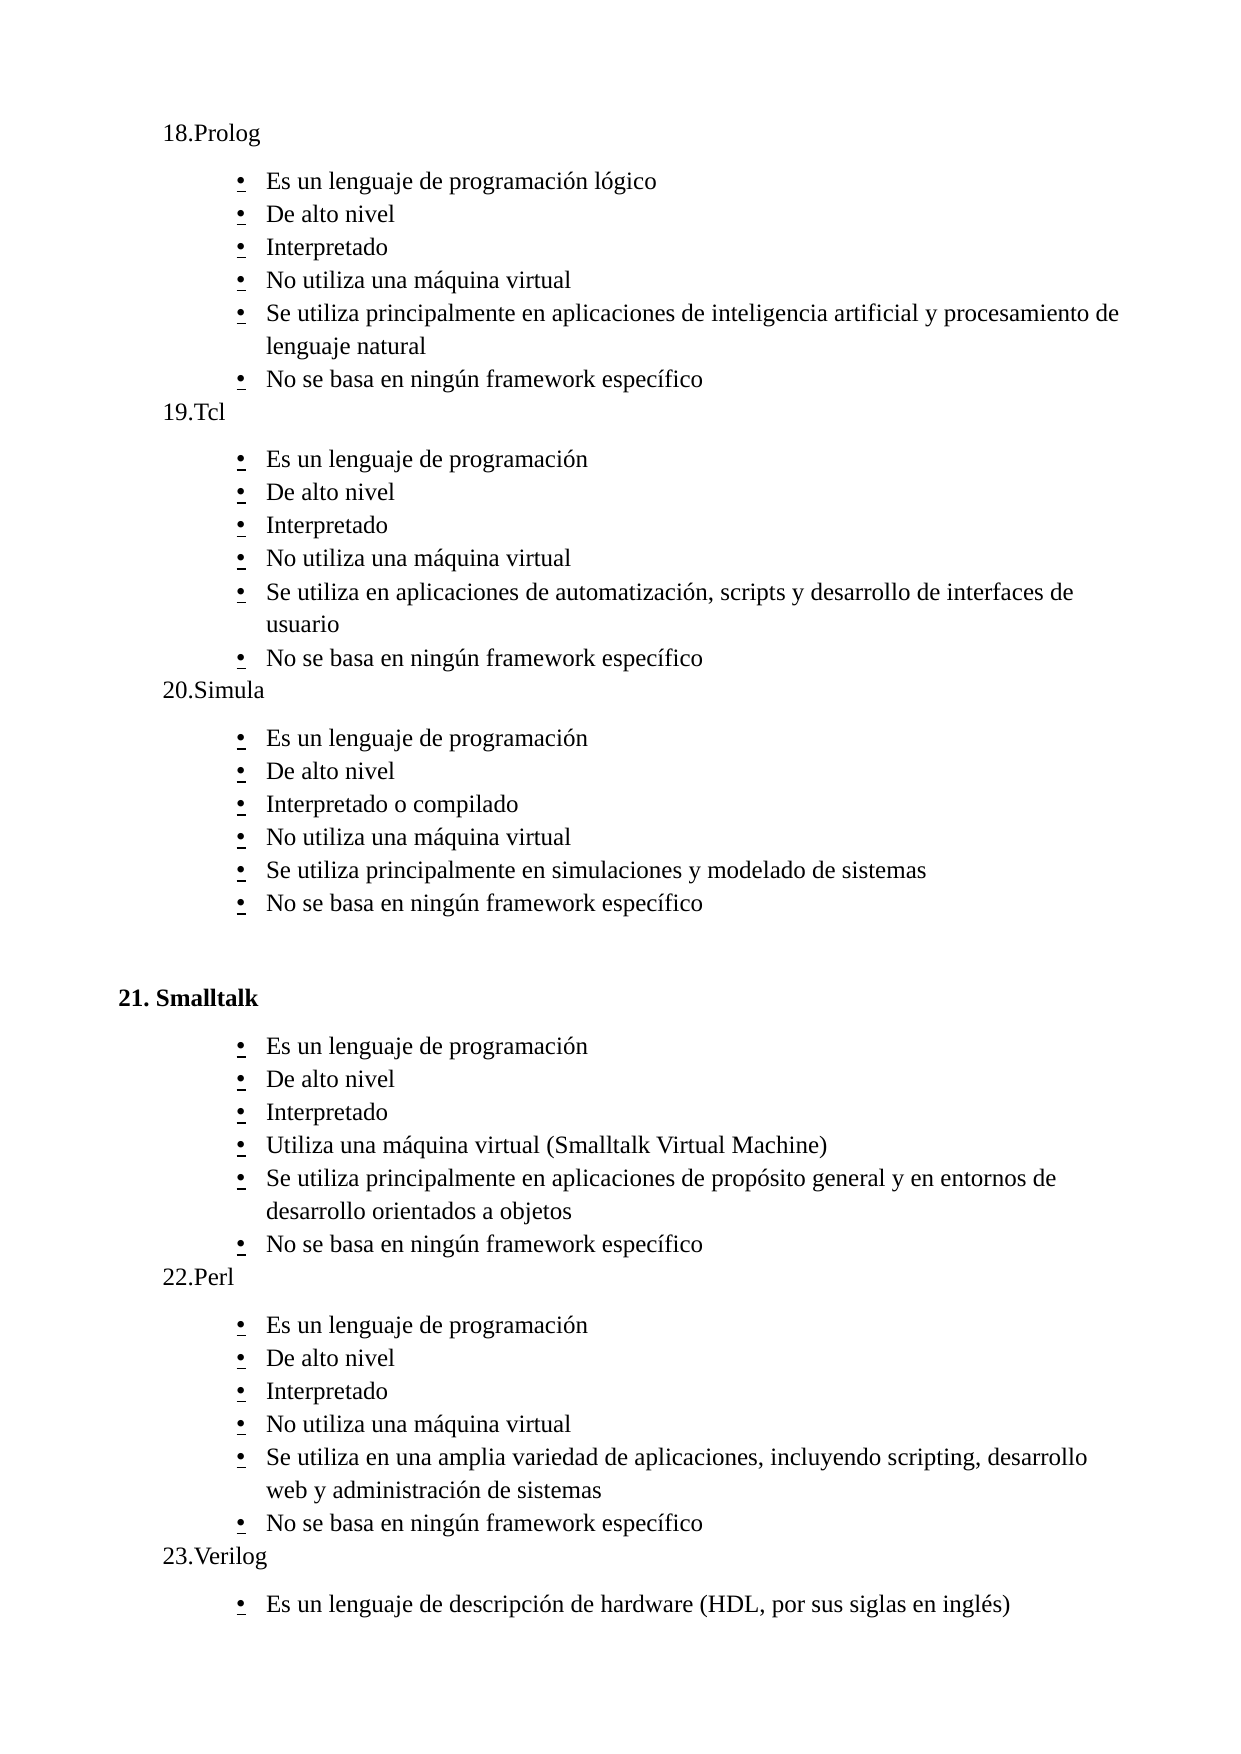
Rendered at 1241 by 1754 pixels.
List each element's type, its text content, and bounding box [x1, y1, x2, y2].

list No utiliza una máquina virtual [236, 543, 1122, 572]
list Se utiliza principalmente en aplicaciones de inteligencia artificial y procesamiento de lenguaje natural [236, 298, 1122, 359]
list De alto nivel [236, 477, 1122, 506]
list No utiliza una máquina virtual [236, 1409, 1122, 1438]
list No se basa en ningún framework específico [236, 364, 1122, 393]
list Es un lenguaje de descripción de hardware (HDL, por sus siglas en inglés) [236, 1589, 1122, 1617]
list No se basa en ningún framework específico [236, 1508, 1122, 1537]
list Interpretado o compilado [236, 789, 1122, 818]
list Interpretado [236, 1097, 1122, 1126]
list De alto nivel [236, 756, 1122, 785]
list Es un lenguaje de programación [236, 444, 1122, 473]
list Simula [162, 676, 1122, 704]
text 21. Smalltalk [118, 983, 1122, 1012]
list Utiliza una máquina virtual (Smalltalk Virtual Machine) [236, 1130, 1122, 1159]
list Es un lenguaje de programación [236, 723, 1122, 752]
list Se utiliza principalmente en aplicaciones de propósito general y en entornos de desarrollo orientados a objetos [236, 1163, 1122, 1225]
list Se utiliza en aplicaciones de automatización, scripts y desarrollo de interfaces de usuario [236, 577, 1122, 638]
list No se basa en ningún framework específico [236, 1229, 1122, 1258]
list De alto nivel [236, 1343, 1122, 1372]
list Es un lenguaje de programación lógico [236, 166, 1122, 194]
list Interpretado [236, 232, 1122, 261]
list Perl [162, 1262, 1122, 1291]
list Tcl [162, 397, 1122, 426]
list No se basa en ningún framework específico [236, 643, 1122, 671]
list Se utiliza en una amplia variedad de aplicaciones, incluyendo scripting, desarrollo web y administración de sistemas [236, 1442, 1122, 1504]
list No se basa en ningún framework específico [236, 888, 1122, 917]
list No utiliza una máquina virtual [236, 265, 1122, 293]
list Interpretado [236, 1376, 1122, 1405]
list Es un lenguaje de programación [236, 1031, 1122, 1060]
list No utiliza una máquina virtual [236, 822, 1122, 851]
list Verilog [162, 1541, 1122, 1570]
list De alto nivel [236, 1064, 1122, 1093]
list Es un lenguaje de programación [236, 1310, 1122, 1339]
list De alto nivel [236, 199, 1122, 227]
list Prolog [162, 118, 1122, 147]
list Se utiliza principalmente en simulaciones y modelado de sistemas [236, 855, 1122, 884]
list Interpretado [236, 511, 1122, 539]
